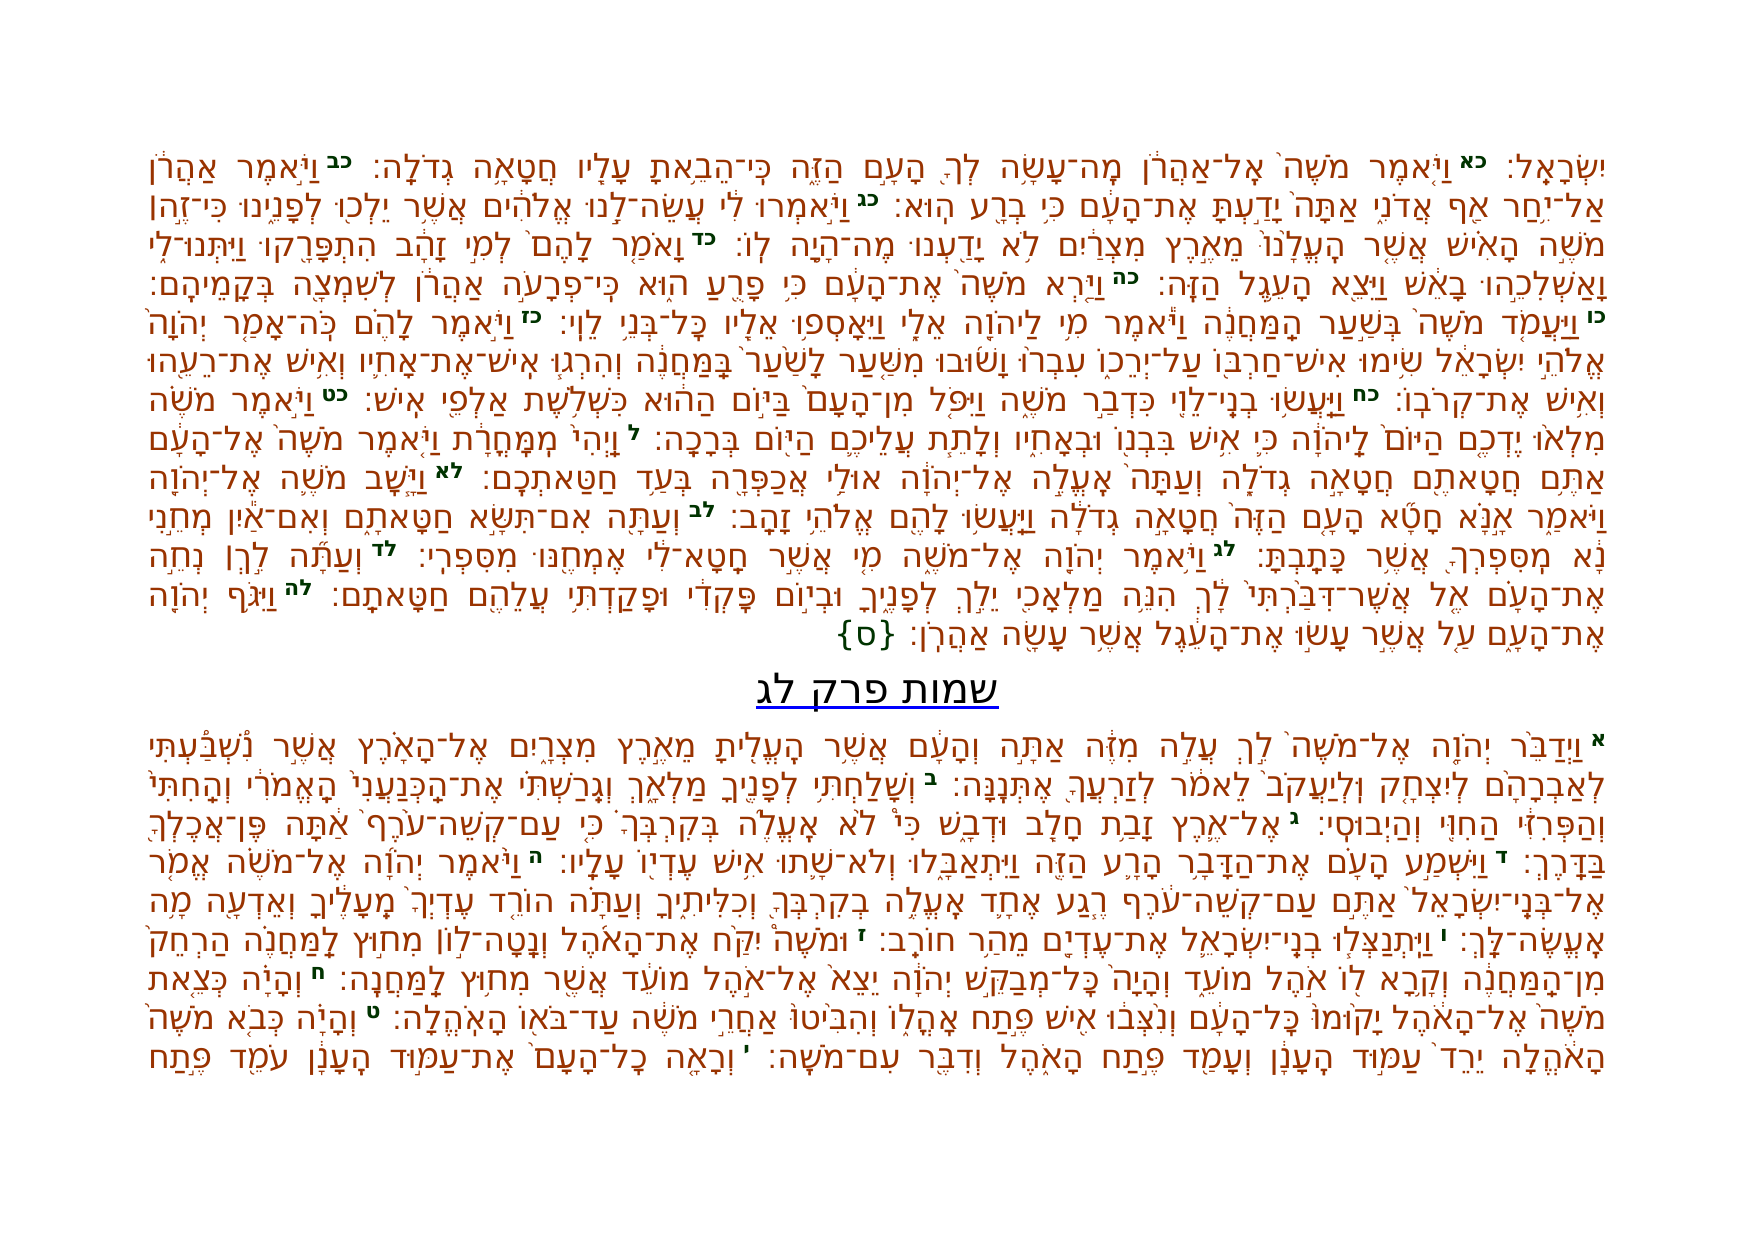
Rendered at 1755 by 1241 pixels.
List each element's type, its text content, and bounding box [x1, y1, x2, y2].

text א וַיְדַבֵּ֨ר יְהֹוָ֤ה אֶל־מֹשֶׁה֙ לֵ֣ךְ עֲלֵ֣ה מִזֶּ֔ה אַתָּ֣ה וְהָעָ֔ם אֲשֶׁ֥ר הֶֽעֱלִ֖יתָ מֵאֶ֣רֶץ מִצְרָ֑יִם אֶל־הָאָ֗רֶץ אֲשֶׁ֣ר נִ֠שְׁבַּ֠עְתִּי לְאַבְרָהָ֨ם לְיִצְחָ֤ק וּֽלְיַעֲקֹב֙ לֵאמֹ֔ר לְזַרְעֲךָ֖ אֶתְּנֶֽנָּה׃ ב וְשָׁלַחְתִּ֥י לְפָנֶ֖יךָ מַלְאָ֑ךְ וְגֵֽרַשְׁתִּ֗י אֶת־הַֽכְּנַעֲנִי֙ הָֽאֱמֹרִ֔י וְהַֽחִתִּי֙ וְהַפְּרִזִּ֔י הַחִוִּ֖י וְהַיְבוּסִֽי׃ ג אֶל־אֶ֛רֶץ זָבַ֥ת חָלָ֖ב וּדְבָ֑שׁ כִּי֩ לֹ֨א אֶֽעֱלֶ֜ה בְּקִרְבְּךָ֗ כִּ֤י עַם־קְשֵׁה־עֹ֙רֶף֙ אַ֔תָּה פֶּן־אֲכֶלְךָ֖ בַּדָּֽרֶךְ׃ ד וַיִּשְׁמַ֣ע הָעָ֗ם אֶת־הַדָּבָ֥ר הָרָ֛ע הַזֶּ֖ה וַיִּתְאַבָּ֑לוּ וְלֹא־שָׁ֛תוּ אִ֥ישׁ עֶדְי֖וֹ עָלָֽיו׃ ה וַיֹּ֨אמֶר יְהֹוָ֜ה אֶל־מֹשֶׁ֗ה אֱמֹ֤ר אֶל־בְּנֵֽי־יִשְׂרָאֵל֙ אַתֶּ֣ם עַם־קְשֵׁה־עֹ֔רֶף רֶ֧גַע אֶחָ֛ד אֶֽעֱלֶ֥ה בְקִרְבְּךָ֖ וְכִלִּיתִ֑יךָ וְעַתָּ֗ה הוֹרֵ֤ד עֶדְיְךָ֙ מֵֽעָלֶ֔יךָ וְאֵדְעָ֖ה מָ֥ה אֶֽעֱשֶׂה־לָּֽךְ׃ ו וַיִּֽתְנַצְּל֧וּ בְנֵֽי־יִשְׂרָאֵ֛ל אֶת־עֶדְיָ֖ם מֵהַ֥ר חוֹרֵֽב׃ ז וּמֹשֶׁה֩ יִקַּ֨ח אֶת־הָאֹ֜הֶל וְנָֽטָה־ל֣וֹ׀ מִח֣וּץ לַֽמַּחֲנֶ֗ה הַרְחֵק֙ מִן־הַֽמַּחֲנֶ֔ה וְקָ֥רָא ל֖וֹ אֹ֣הֶל מוֹעֵ֑ד וְהָיָה֙ כׇּל־מְבַקֵּ֣שׁ יְהֹוָ֔ה יֵצֵא֙ אֶל־אֹ֣הֶל מוֹעֵ֔ד אֲשֶׁ֖ר מִח֥וּץ לַֽמַּחֲנֶֽה׃ ח וְהָיָ֗ה כְּצֵ֤את מֹשֶׁה֙ אֶל־הָאֹ֔הֶל יָק֙וּמוּ֙ כׇּל־הָעָ֔ם וְנִ֨צְּב֔וּ אִ֖ישׁ פֶּ֣תַח אׇהֳל֑וֹ וְהִבִּ֙יטוּ֙ אַחֲרֵ֣י מֹשֶׁ֔ה עַד־בֹּא֖וֹ הָאֹֽהֱלָה׃ ט וְהָיָ֗ה כְּבֹ֤א מֹשֶׁה֙ הָאֹ֔הֱלָה יֵרֵד֙ עַמּ֣וּד הֶֽעָנָ֔ן וְעָמַ֖ד פֶּ֣תַח הָאֹ֑הֶל וְדִבֶּ֖ר עִם־מֹשֶֽׁה׃ י וְרָאָ֤ה כׇל־הָעָם֙ אֶת־עַמּ֣וּד הֶֽעָנָ֔ן עֹמֵ֖ד פֶּ֣תַח [148, 726, 1606, 1076]
text שמות פרק לג [148, 665, 1606, 714]
text יִשְׂרָאֵֽל׃ כא וַיֹּ֤אמֶר מֹשֶׁה֙ אֶֽל־אַהֲרֹ֔ן מֶֽה־עָשָׂ֥ה לְךָ֖ הָעָ֣ם הַזֶּ֑ה כִּֽי־הֵבֵ֥אתָ עָלָ֖יו חֲטָאָ֥ה גְדֹלָֽה׃ כב וַיֹּ֣אמֶר אַהֲרֹ֔ן אַל־יִ֥חַר אַ֖ף אֲדֹנִ֑י אַתָּה֙ יָדַ֣עְתָּ אֶת־הָעָ֔ם כִּ֥י בְרָ֖ע הֽוּא׃ כג וַיֹּ֣אמְרוּ לִ֔י עֲשֵׂה־לָ֣נוּ אֱלֹהִ֔ים אֲשֶׁ֥ר יֵלְכ֖וּ לְפָנֵ֑ינוּ כִּי־זֶ֣ה׀ מֹשֶׁ֣ה הָאִ֗ישׁ אֲשֶׁ֤ר הֶֽעֱלָ֙נוּ֙ מֵאֶ֣רֶץ מִצְרַ֔יִם לֹ֥א יָדַ֖עְנוּ מֶה־הָ֥יָה לֽוֹ׃ כד וָאֹמַ֤ר לָהֶם֙ לְמִ֣י זָהָ֔ב הִתְפָּרָ֖קוּ וַיִּתְּנוּ־לִ֑י וָאַשְׁלִכֵ֣הוּ בָאֵ֔שׁ וַיֵּצֵ֖א הָעֵ֥גֶל הַזֶּֽה׃ כה וַיַּ֤רְא מֹשֶׁה֙ אֶת־הָעָ֔ם כִּ֥י פָרֻ֖עַ ה֑וּא כִּֽי־פְרָעֹ֣ה אַהֲרֹ֔ן לְשִׁמְצָ֖ה בְּקָמֵיהֶֽם׃ כו וַיַּעֲמֹ֤ד מֹשֶׁה֙ בְּשַׁ֣עַר הַֽמַּחֲנֶ֔ה וַיֹּ֕אמֶר מִ֥י לַיהֹוָ֖ה אֵלָ֑י וַיֵּאָסְפ֥וּ אֵלָ֖יו כׇּל־בְּנֵ֥י לֵוִֽי׃ כז וַיֹּ֣אמֶר לָהֶ֗ם כֹּֽה־אָמַ֤ר יְהֹוָה֙ אֱלֹהֵ֣י יִשְׂרָאֵ֔ל שִׂ֥ימוּ אִישׁ־חַרְבּ֖וֹ עַל־יְרֵכ֑וֹ עִבְר֨וּ וָשׁ֜וּבוּ מִשַּׁ֤עַר לָשַׁ֙עַר֙ בַּֽמַּחֲנֶ֔ה וְהִרְג֧וּ אִֽישׁ־אֶת־אָחִ֛יו וְאִ֥ישׁ אֶת־רֵעֵ֖הוּ וְאִ֥ישׁ אֶת־קְרֹבֽוֹ׃ כח וַיַּֽעֲשׂ֥וּ בְנֵֽי־לֵוִ֖י כִּדְבַ֣ר מֹשֶׁ֑ה וַיִּפֹּ֤ל מִן־הָעָם֙ בַּיּ֣וֹם הַה֔וּא כִּשְׁלֹ֥שֶׁת אַלְפֵ֖י אִֽישׁ׃ כט וַיֹּ֣אמֶר מֹשֶׁ֗ה מִלְא֨וּ יֶדְכֶ֤ם הַיּוֹם֙ לַֽיהֹוָ֔ה כִּ֛י אִ֥ישׁ בִּבְנ֖וֹ וּבְאָחִ֑יו וְלָתֵ֧ת עֲלֵיכֶ֛ם הַיּ֖וֹם בְּרָכָֽה׃ ל וַֽיְהִי֙ מִֽמׇּחֳרָ֔ת וַיֹּ֤אמֶר מֹשֶׁה֙ אֶל־הָעָ֔ם אַתֶּ֥ם חֲטָאתֶ֖ם חֲטָאָ֣ה גְדֹלָ֑ה וְעַתָּה֙ אֶֽעֱלֶ֣ה אֶל־יְהֹוָ֔ה אוּלַ֥י אֲכַפְּרָ֖ה בְּעַ֥ד חַטַּאתְכֶֽם׃ לא וַיָּ֧שׇׁב מֹשֶׁ֛ה אֶל־יְהֹוָ֖ה וַיֹּאמַ֑ר אָ֣נָּ֗א חָטָ֞א הָעָ֤ם הַזֶּה֙ חֲטָאָ֣ה גְדֹלָ֔ה וַיַּֽעֲשׂ֥וּ לָהֶ֖ם אֱלֹהֵ֥י זָהָֽב׃ לב וְעַתָּ֖ה אִם־תִּשָּׂ֣א חַטָּאתָ֑ם וְאִם־אַ֕יִן מְחֵ֣נִי נָ֔א מִֽסִּפְרְךָ֖ אֲשֶׁ֥ר כָּתָֽבְתָּ׃ לג וַיֹּ֥אמֶר יְהֹוָ֖ה אֶל־מֹשֶׁ֑ה מִ֚י אֲשֶׁ֣ר חָֽטָא־לִ֔י אֶמְחֶ֖נּוּ מִסִּפְרִֽי׃ לד וְעַתָּ֞ה לֵ֣ךְ׀ נְחֵ֣ה אֶת־הָעָ֗ם אֶ֤ל אֲשֶׁר־דִּבַּ֙רְתִּי֙ לָ֔ךְ הִנֵּ֥ה מַלְאָכִ֖י יֵלֵ֣ךְ לְפָנֶ֑יךָ וּבְי֣וֹם פׇּקְדִ֔י וּפָקַדְתִּ֥י עֲלֵהֶ֖ם חַטָּאתָֽם׃ לה וַיִּגֹּ֥ף יְהֹוָ֖ה אֶת־הָעָ֑ם עַ֚ל אֲשֶׁ֣ר עָשׂ֣וּ אֶת־הָעֵ֔גֶל אֲשֶׁ֥ר עָשָׂ֖ה אַהֲרֹֽן׃ {ס} [148, 148, 1606, 653]
